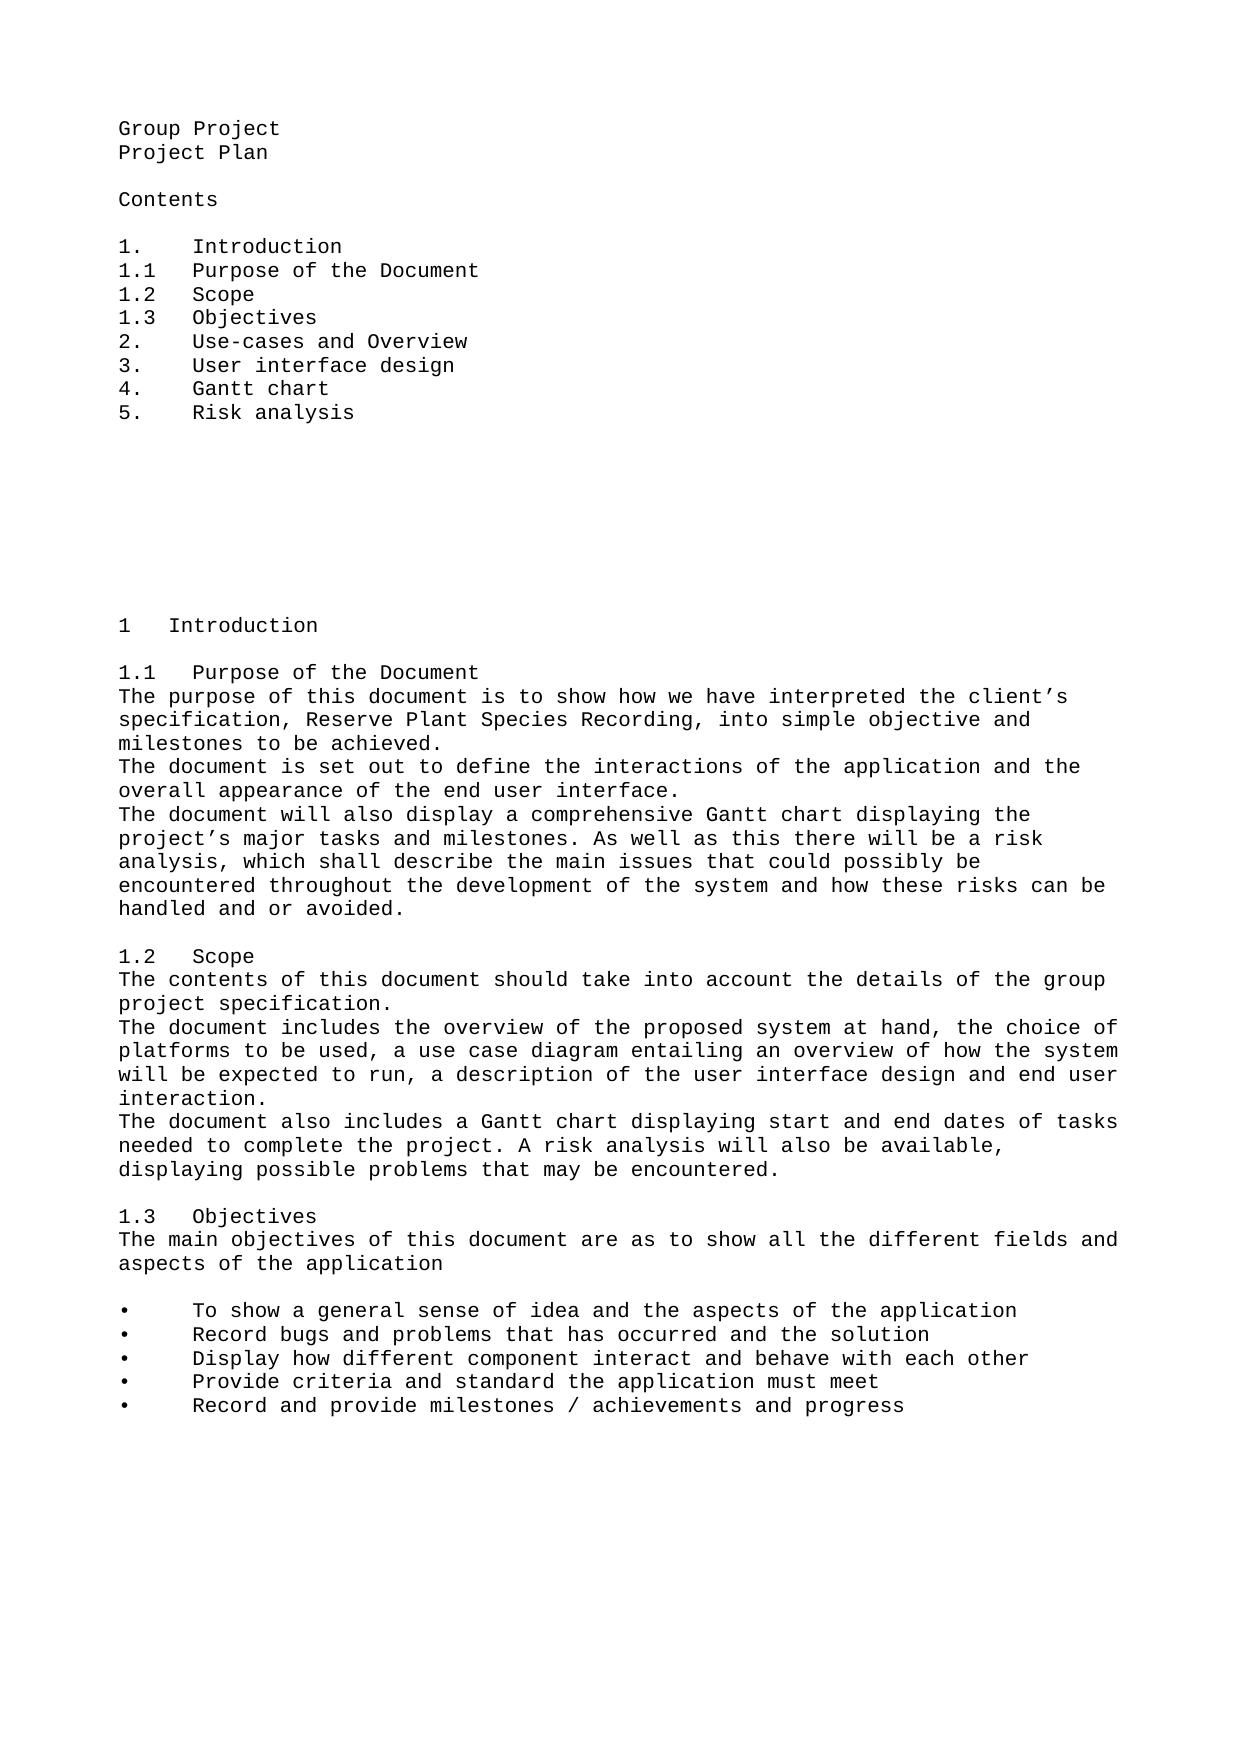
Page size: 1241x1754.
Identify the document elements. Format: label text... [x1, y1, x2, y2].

text 1.1 Purpose of the Document [118, 260, 1122, 284]
text • Record and provide milestones / achievements and progress [118, 1395, 1122, 1419]
text 4. Gantt chart [118, 378, 1122, 402]
text Group Project [118, 118, 1122, 142]
text The document will also display a comprehensive Gantt chart displaying the project’s major tasks and milestones. As well as this there will be a risk analysis, which shall describe the main issues that could possibly be encountered throughout the development of the system and how these risks can be handled and or avoided. [118, 804, 1122, 922]
text 1.3 Objectives [118, 307, 1122, 331]
text The document also includes a Gantt chart displaying start and end dates of tasks needed to complete the project. A risk analysis will also be available, displaying possible problems that may be encountered. [118, 1111, 1122, 1182]
text The purpose of this document is to show how we have interpreted the client’s specification, Reserve Plant Species Recording, into simple objective and milestones to be achieved. [118, 686, 1122, 757]
text 1.2 Scope [118, 946, 1122, 969]
text 1.1 Purpose of the Document [118, 662, 1122, 686]
text The document includes the overview of the proposed system at hand, the choice of platforms to be used, a use case diagram entailing an overview of how the system will be expected to run, a description of the user interface design and end user interaction. [118, 1017, 1122, 1111]
text 2. Use-cases and Overview [118, 331, 1122, 354]
text • Provide criteria and standard the application must meet [118, 1371, 1122, 1395]
text • To show a general sense of idea and the aspects of the application [118, 1300, 1122, 1324]
text The document is set out to define the interactions of the application and the overall appearance of the end user interface. [118, 757, 1122, 804]
text 1.2 Scope [118, 284, 1122, 307]
text 5. Risk analysis [118, 402, 1122, 426]
text • Display how different component interact and behave with each other [118, 1348, 1122, 1371]
text 1 Introduction [118, 615, 1122, 638]
text Project Plan [118, 142, 1122, 165]
text The main objectives of this document are as to show all the different fields and aspects of the application [118, 1229, 1122, 1277]
text 3. User interface design [118, 354, 1122, 378]
text 1. Introduction [118, 236, 1122, 260]
text 1.3 Objectives [118, 1206, 1122, 1229]
text • Record bugs and problems that has occurred and the solution [118, 1324, 1122, 1348]
text Contents [118, 189, 1122, 213]
text The contents of this document should take into account the details of the group project specification. [118, 969, 1122, 1017]
